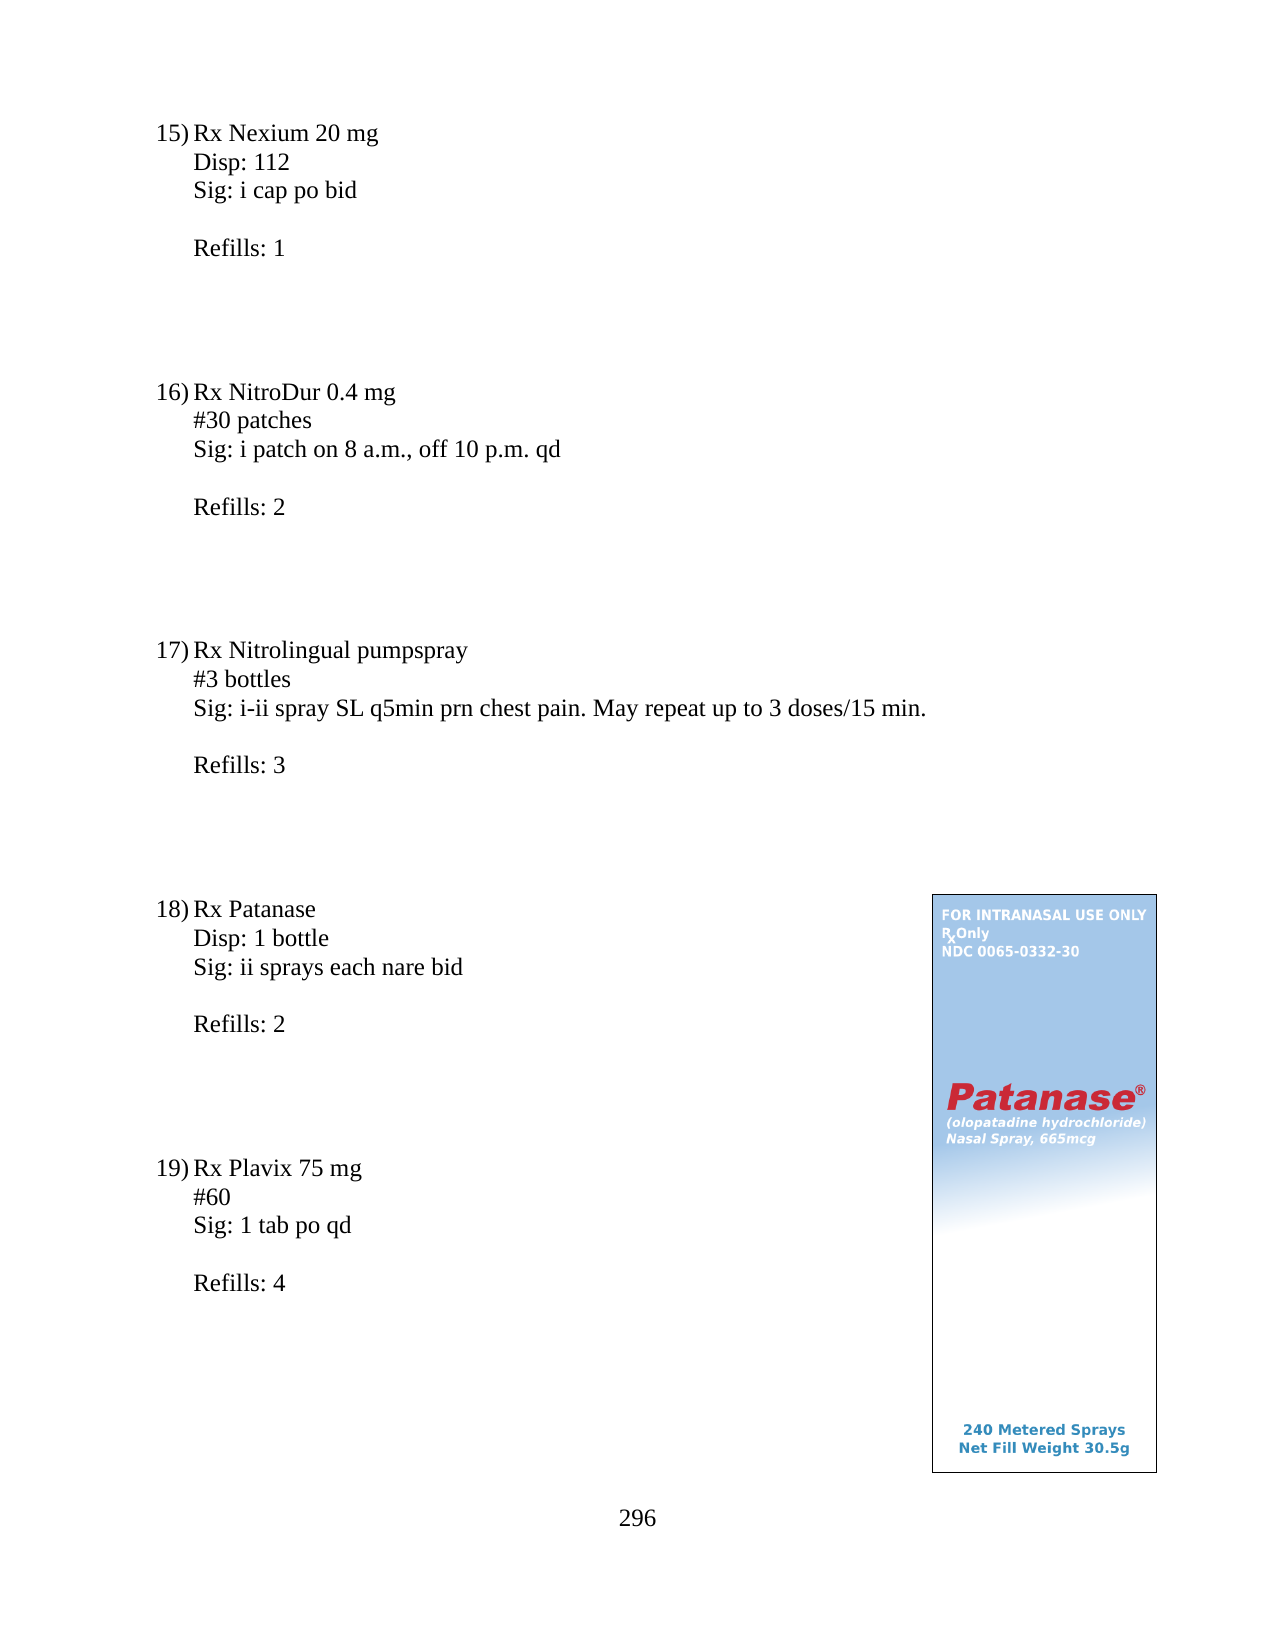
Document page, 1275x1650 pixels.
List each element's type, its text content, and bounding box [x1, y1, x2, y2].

list Rx NitroDur 0.4 mg [156, 377, 1157, 406]
list Disp: 112 [156, 147, 1157, 176]
list #30 patches [156, 406, 1157, 434]
list Sig: 1 tab po qd [156, 1211, 932, 1239]
text Refills: 4 [118, 1268, 932, 1297]
picture [933, 895, 1156, 1472]
text Refills: 3 [118, 751, 1157, 779]
text Refills: 2 [118, 492, 1157, 521]
text Refills: 1 [118, 233, 1157, 262]
list Rx Patanase [156, 894, 932, 923]
list Sig: i cap po bid [156, 176, 1157, 204]
list Rx Nexium 20 mg [156, 118, 1157, 147]
list Sig: ii sprays each nare bid [156, 952, 932, 981]
text Refills: 2 [118, 1009, 932, 1038]
list Disp: 1 bottle [156, 923, 932, 952]
list #60 [156, 1182, 932, 1211]
list Rx Plavix 75 mg [156, 1153, 932, 1182]
list Rx Nitrolingual pumpspray [156, 636, 1157, 664]
list #3 bottles [156, 664, 1157, 693]
list Sig: i patch on 8 a.m., off 10 p.m. qd [156, 434, 1157, 463]
list Sig: i-ii spray SL q5min prn chest pain. May repeat up to 3 doses/15 min. [156, 693, 1157, 722]
